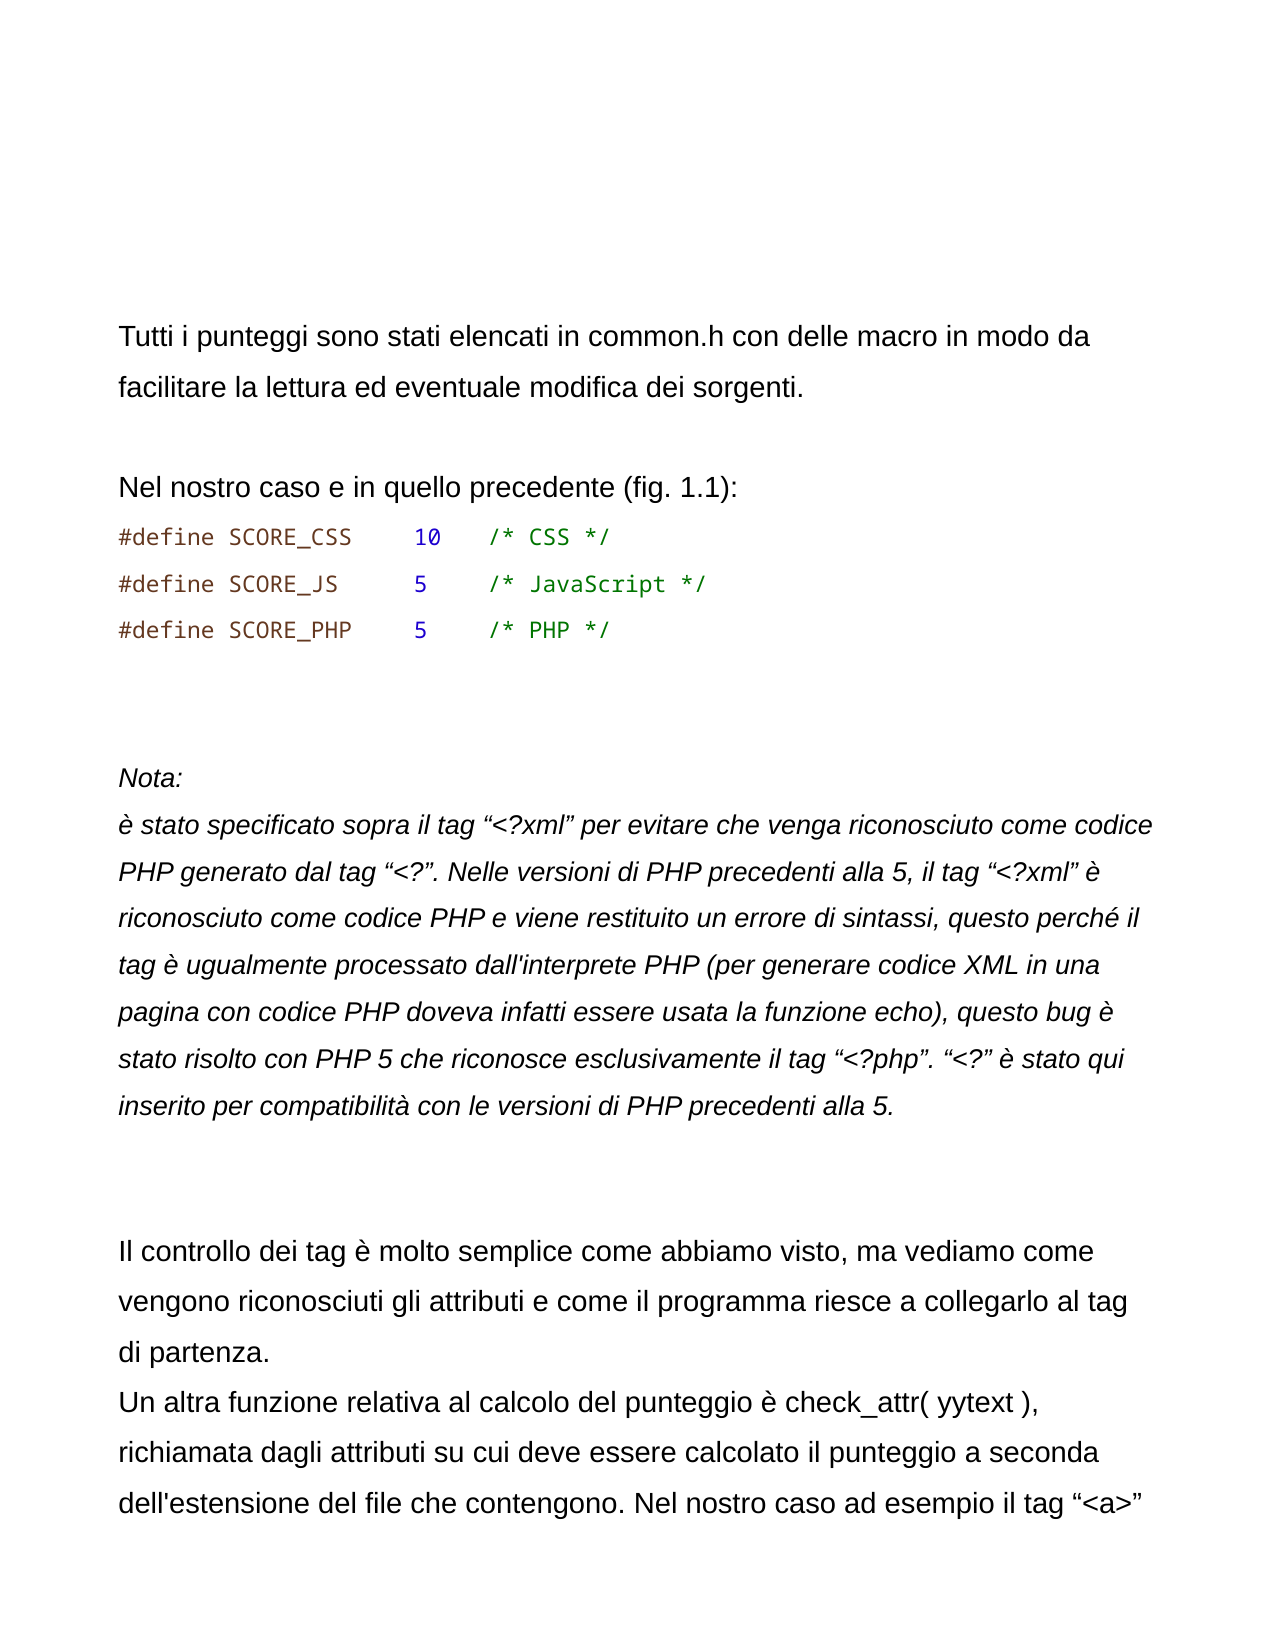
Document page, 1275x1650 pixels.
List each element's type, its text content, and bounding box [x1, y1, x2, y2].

text #define SCORE_JS 5 /* JavaScript */ [118, 567, 1157, 599]
text Nel nostro caso e in quello precedente (fig. 1.1): [118, 470, 1157, 504]
text Il controllo dei tag è molto semplice come abbiamo visto, ma vediamo come vengono riconosciuti gli attributi e come il programma riesce a collegarlo al tag di partenza. [118, 1234, 1157, 1368]
text Tutti i punteggi sono stati elencati in common.h con delle macro in modo da facilitare la lettura ed eventuale modifica dei sorgenti. [118, 319, 1157, 403]
text Nota: [118, 762, 1157, 793]
text è stato specificato sopra il tag “<?xml” per evitare che venga riconosciuto come codice PHP generato dal tag “<?”. Nelle versioni di PHP precedenti alla 5, il tag “<?xml” è riconosciuto come codice PHP e viene restituito un errore di sintassi, questo perché il tag è ugualmente processato dall'interprete PHP (per generare codice XML in una pagina con codice PHP doveva infatti essere usata la funzione echo), questo bug è stato risolto con PHP 5 che riconosce esclusivamente il tag “<?php”. “<?” è stato qui inserito per compatibilità con le versioni di PHP precedenti alla 5. [118, 809, 1157, 1121]
text Un altra funzione relativa al calcolo del punteggio è check_attr( yytext ), richiamata dagli attributi su cui deve essere calcolato il punteggio a seconda dell'estensione del file che contengono. Nel nostro caso ad esempio il tag “<a>” [118, 1385, 1157, 1519]
text #define SCORE_PHP 5 /* PHP */ [118, 614, 1157, 646]
text #define SCORE_CSS 10 /* CSS */ [118, 521, 1157, 552]
